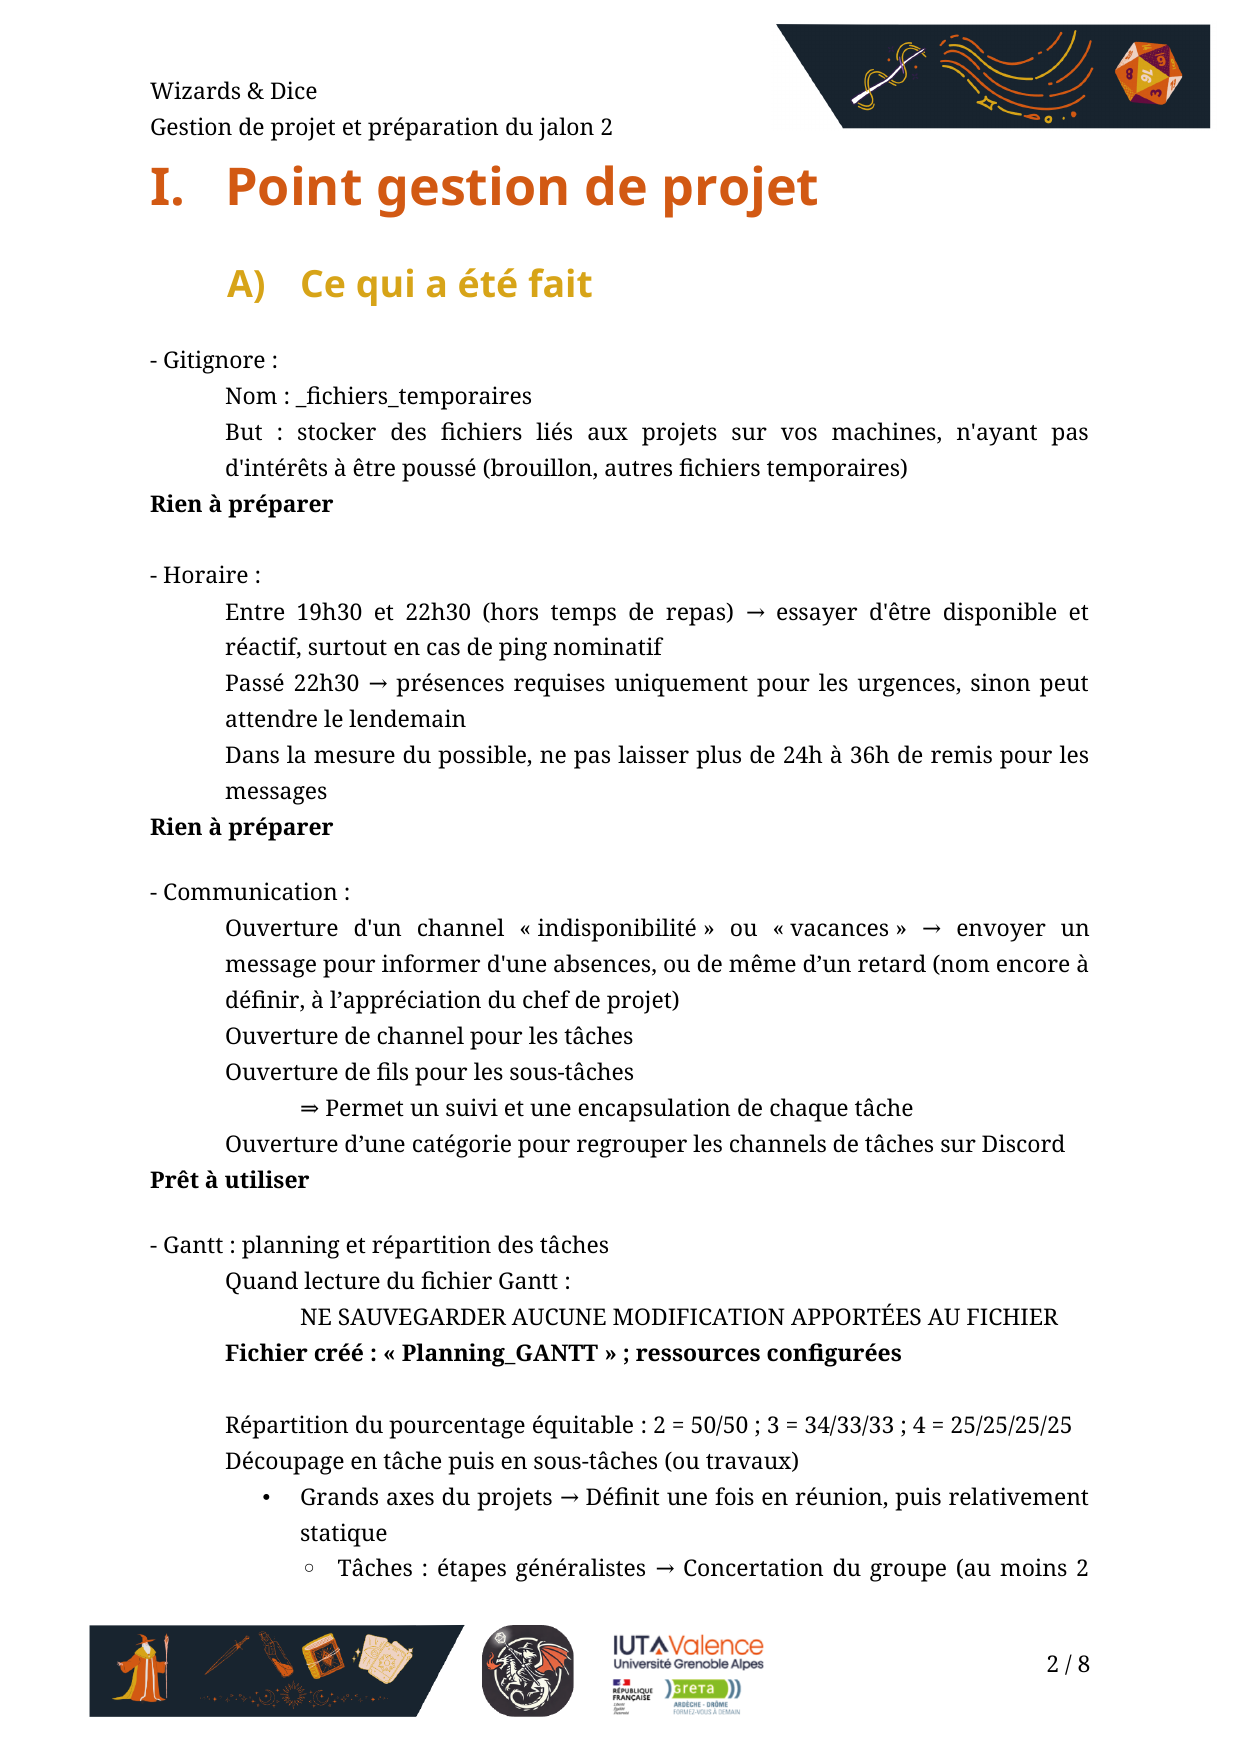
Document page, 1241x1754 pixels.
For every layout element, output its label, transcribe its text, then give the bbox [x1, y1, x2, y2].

text Ouverture de fils pour les sous-tâches [225, 1056, 1090, 1087]
list Tâches : étapes généralistes → Concertation du groupe (au moins 2 [300, 1552, 1090, 1584]
text Ouverture d’une catégorie pour regrouper les channels de tâches sur Discord [225, 1128, 1090, 1159]
picture [771, 21, 1218, 131]
text Ouverture d'un channel « indisponibilité » ou « vacances » → envoyer un message pour informer d'une absences, ou de même d’un retard (nom encore à définir, à l’appréciation du chef de projet) [225, 912, 1090, 1015]
text Dans la mesure du possible, ne pas laisser plus de 24h à 36h de remis pour les messages [225, 739, 1090, 806]
text NE SAUVEGARDER AUCUNE MODIFICATION APPORTÉES AU FICHIER [225, 1301, 1090, 1332]
text Rien à préparer [150, 811, 1090, 842]
text Fichier créé : « Planning_GANTT » ; ressources configurées [225, 1337, 1090, 1368]
picture [81, 1614, 788, 1726]
text - Communication : [150, 876, 1090, 907]
text But : stocker des fichiers liés aux projets sur vos machines, n'ayant pas d'intérêts à être poussé (brouillon, autres fichiers temporaires) [225, 416, 1090, 483]
text Quand lecture du fichier Gantt : [225, 1265, 1090, 1296]
subtitle Ce qui a été fait [227, 257, 1090, 308]
text - Horaire : [150, 559, 1090, 591]
text - Gitignore : [150, 344, 1090, 375]
text - Gantt : planning et répartition des tâches [150, 1229, 1090, 1260]
text Ouverture de channel pour les tâches [225, 1020, 1090, 1051]
text ⇒ Permet un suivi et une encapsulation de chaque tâche [225, 1092, 1090, 1123]
subtitle Point gestion de projet [150, 150, 1090, 221]
text Passé 22h30 → présences requises uniquement pour les urgences, sinon peut attendre le lendemain [225, 667, 1090, 734]
text Prêt à utiliser [150, 1164, 1090, 1195]
text Découpage en tâche puis en sous-tâches (ou travaux) [225, 1444, 1090, 1476]
text Nom : _fichiers_temporaires [225, 380, 1090, 411]
text Entre 19h30 et 22h30 (hors temps de repas) → essayer d'être disponible et réactif, surtout en cas de ping nominatif [225, 595, 1090, 663]
text Répartition du pourcentage équitable : 2 = 50/50 ; 3 = 34/33/33 ; 4 = 25/25/25/25 [225, 1409, 1090, 1440]
list Grands axes du projets → Définit une fois en réunion, puis relativement statique [262, 1481, 1090, 1548]
text Rien à préparer [150, 488, 1090, 519]
